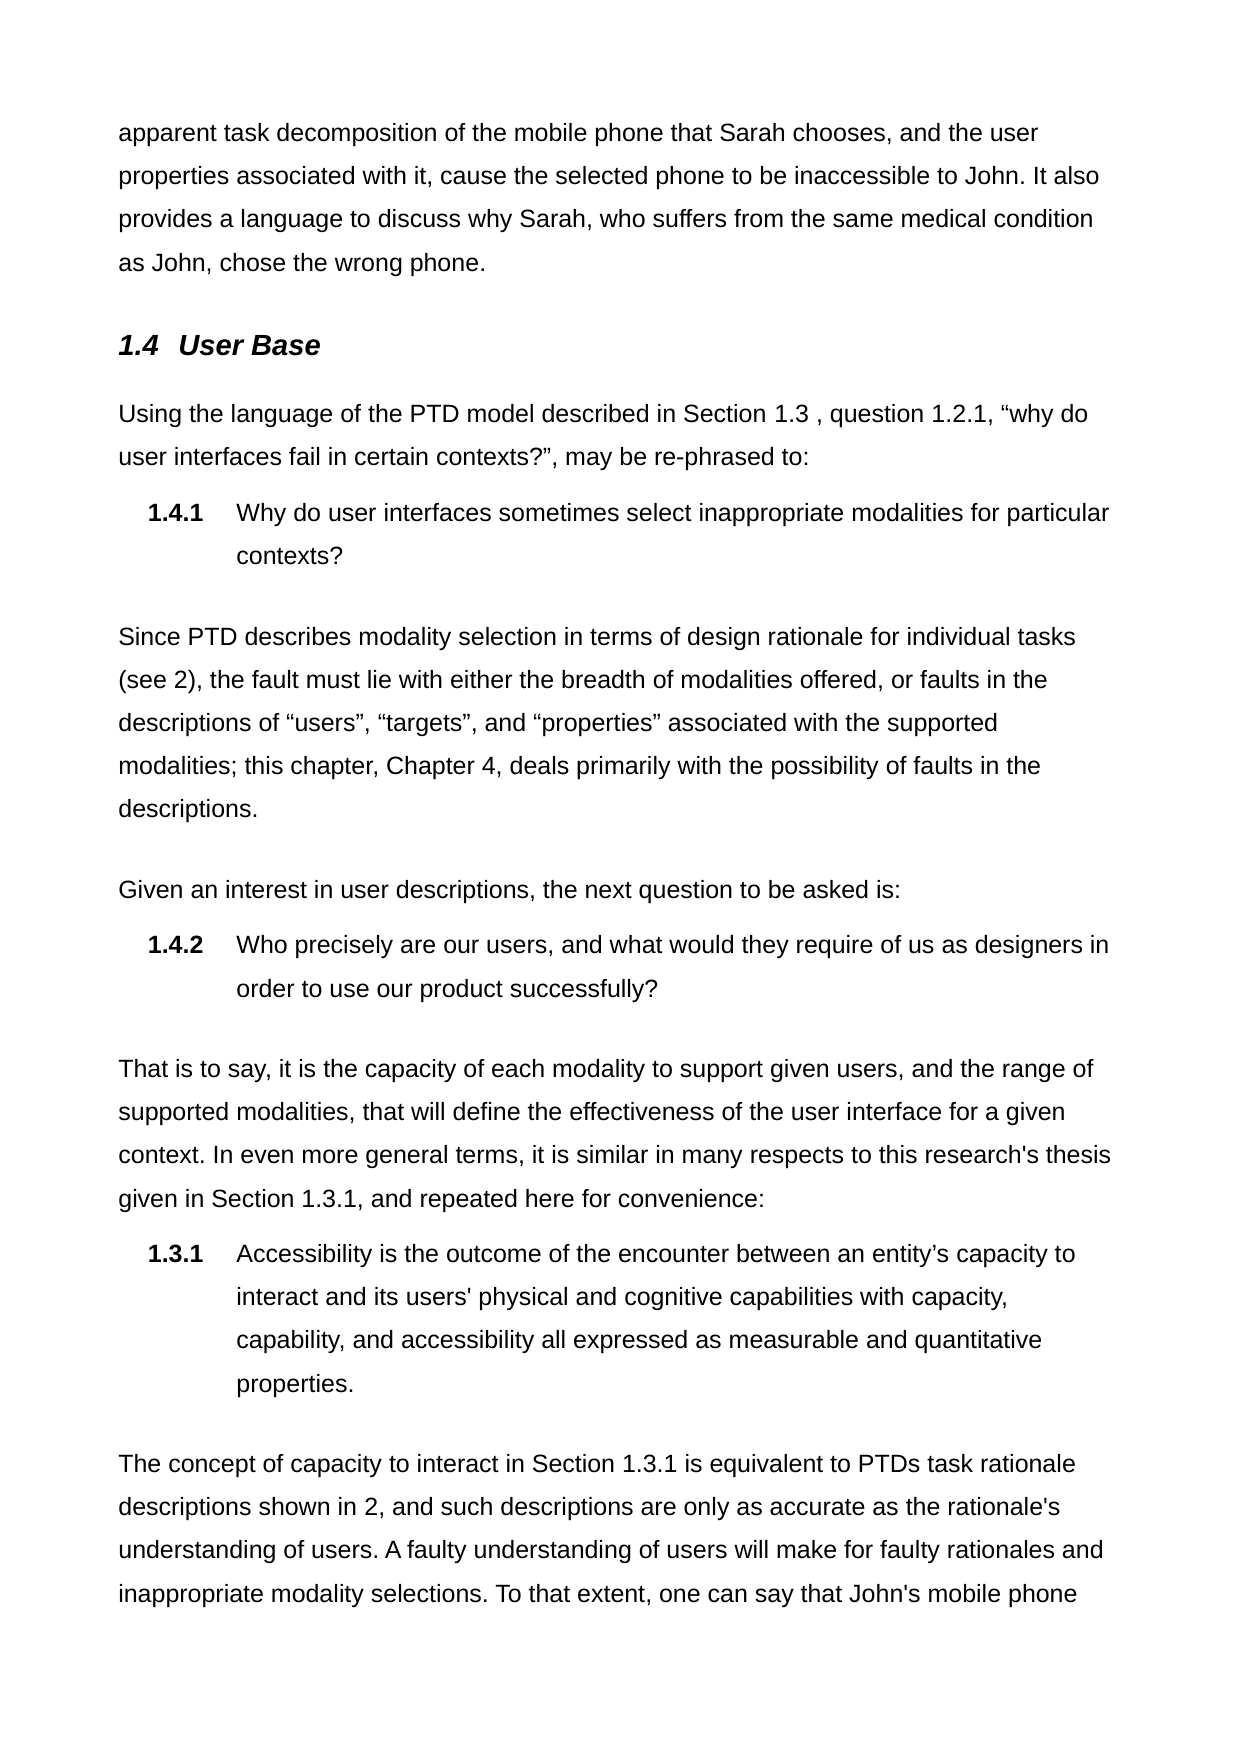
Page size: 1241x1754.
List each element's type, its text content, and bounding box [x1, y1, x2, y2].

text Given an interest in user descriptions, the next question to be asked is: [118, 875, 1122, 903]
text That is to say, it is the capacity of each modality to support given users, and the range of supported modalities, that will define the effectiveness of the user interface for a given context. In even more general terms, it is similar in many respects to this research's thesis given in Section 1.3.1, and repeated here for convenience: [118, 1054, 1122, 1212]
subtitle User Base [118, 328, 1122, 362]
text Using the language of the PTD model described in Section 1.3 , question 1.2.1, “why do user interfaces fail in certain contexts?”, may be re-phrased to: [118, 399, 1122, 471]
text 1.3.1 Accessibility is the outcome of the encounter between an entity’s capacity to interact and its users' physical and cognitive capabilities with capacity, capability, and accessibility all expressed as measurable and quantitative properties. [148, 1239, 1122, 1397]
text 1.4.1 Why do user interfaces sometimes select inappropriate modalities for particular contexts? [148, 498, 1122, 570]
text 1.4.2 Who precisely are our users, and what would they require of us as designers in order to use our product successfully? [148, 930, 1122, 1002]
text The concept of capacity to interact in Section 1.3.1 is equivalent to PTDs task rationale descriptions shown in Figure 2, and such descriptions are only as accurate as the rationale's understanding of users. A faulty understanding of users will make for faulty rationales and inappropriate modality selections. To that extent, one can say that John's mobile phone fails to understand his capabilities and the context of his use. [118, 1449, 1122, 1607]
text apparent task decomposition of the mobile phone that Sarah chooses, and the user properties associated with it, cause the selected phone to be inaccessible to John. It also provides a language to discuss why Sarah, who suffers from the same medical condition as John, chose the wrong phone. [118, 118, 1122, 276]
text Since PTD describes modality selection in terms of design rationale for individual tasks (see Figure 2), the fault must lie with either the breadth of modalities offered, or faults in the descriptions of “users”, “targets”, and “properties” associated with the supported modalities; this chapter, Chapter 4, deals primarily with the possibility of faults in the descriptions. [118, 622, 1122, 823]
